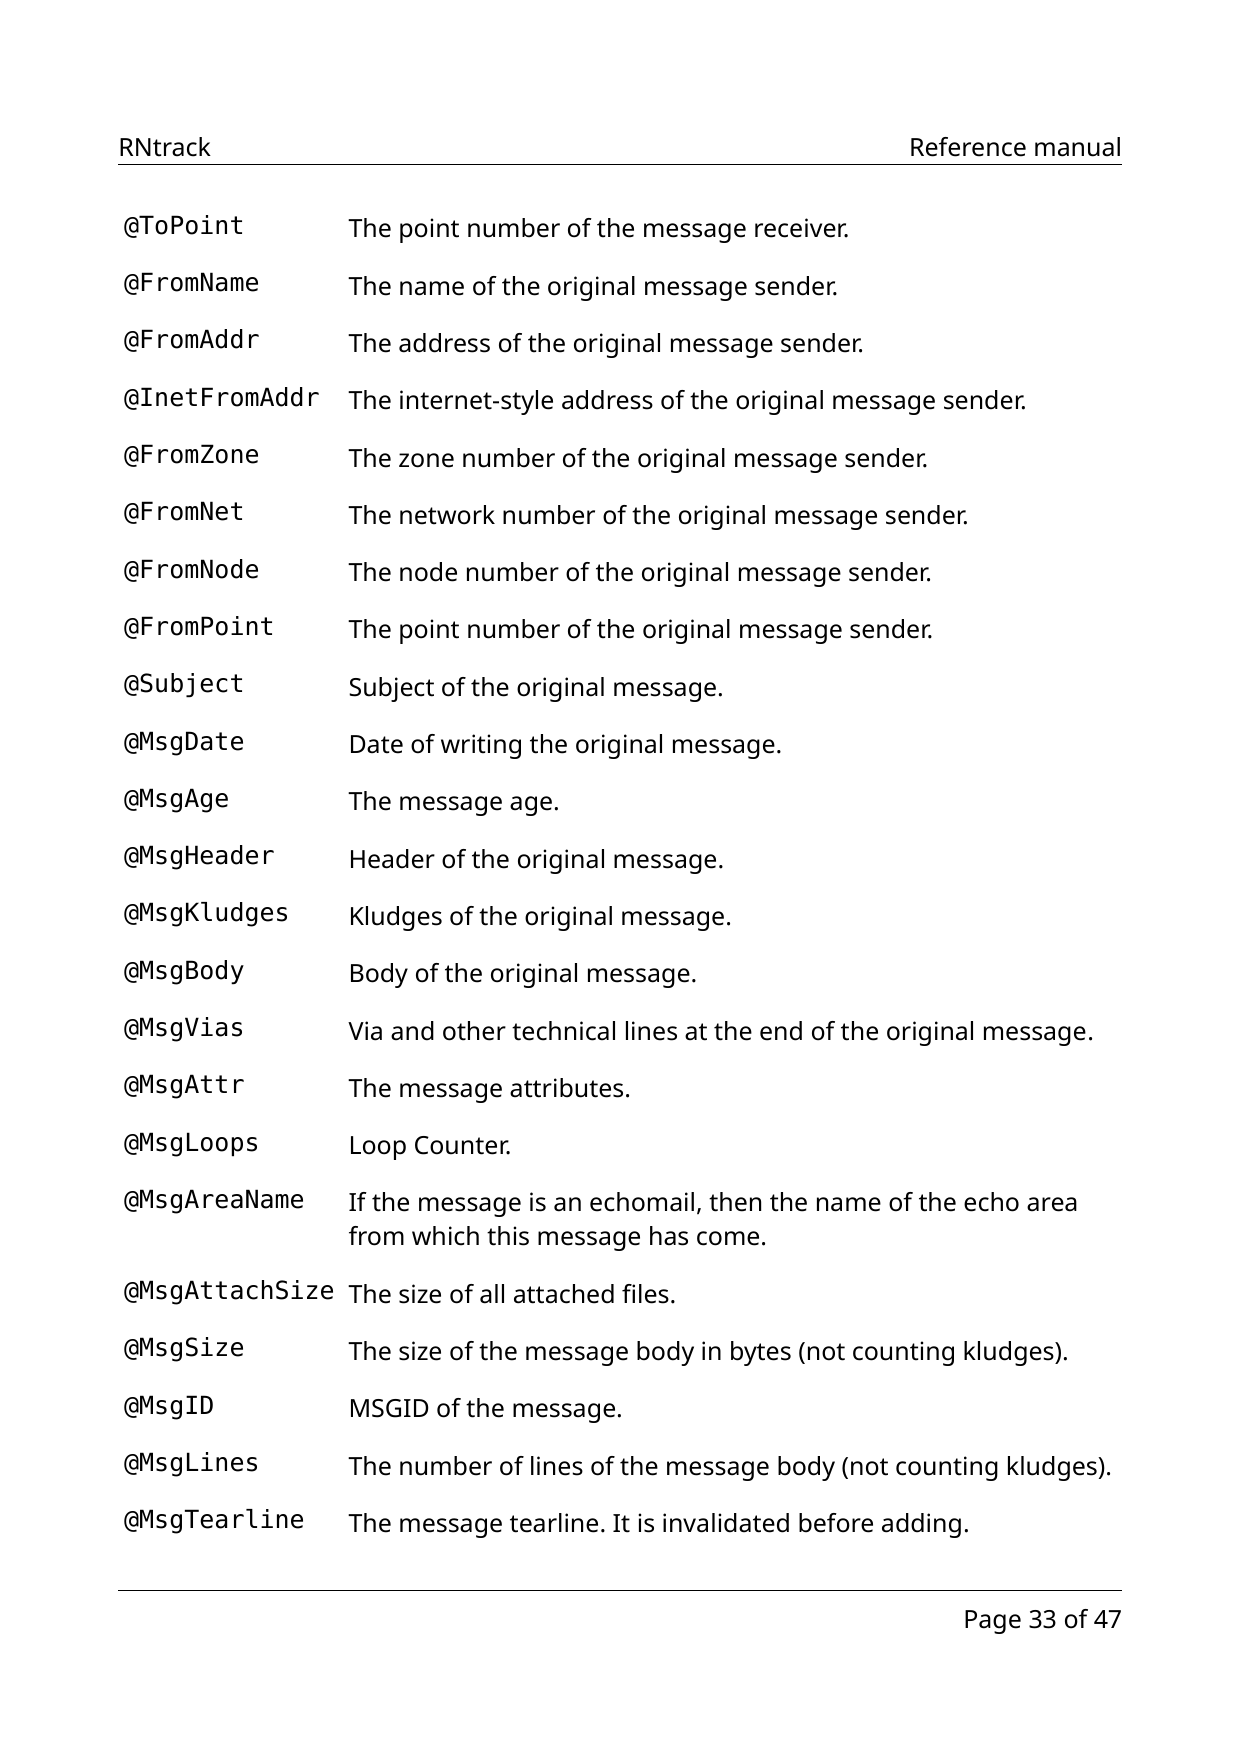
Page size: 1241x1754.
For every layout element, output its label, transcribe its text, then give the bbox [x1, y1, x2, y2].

table_cell The network number of the original message sender. [343, 480, 1122, 537]
table_cell The internet-style address of the original message sender. [343, 365, 1122, 423]
table_cell @MsgAreaName [118, 1168, 343, 1259]
table_cell Subject of the original message. [343, 652, 1122, 709]
table_cell The point number of the original message sender. [343, 595, 1122, 652]
table_cell Via and other technical lines at the end of the original message. [343, 996, 1122, 1053]
table_cell The message tearline. It is invalidated before adding. [343, 1488, 1122, 1545]
table_cell @FromNet [118, 480, 343, 537]
table_cell @Subject [118, 652, 343, 709]
table_cell @MsgVias [118, 996, 343, 1053]
table_cell The address of the original message sender. [343, 308, 1122, 365]
table_cell The size of the message body in bytes (not counting kludges). [343, 1316, 1122, 1373]
table_cell Body of the original message. [343, 938, 1122, 996]
table_cell @MsgDate [118, 709, 343, 766]
table_cell @MsgLoops [118, 1110, 343, 1167]
table_cell @MsgLines [118, 1431, 343, 1488]
table_cell @MsgBody [118, 938, 343, 996]
table_cell @FromName [118, 251, 343, 308]
table_cell If the message is an echomail, then the name of the echo area from which this message has come. [343, 1168, 1122, 1259]
table_cell The name of the original message sender. [343, 251, 1122, 308]
table_cell @MsgAttr [118, 1053, 343, 1110]
table_cell Loop Counter. [343, 1110, 1122, 1167]
table_cell @MsgAge [118, 766, 343, 824]
table_cell The size of all attached files. [343, 1259, 1122, 1316]
table_cell The point number of the message receiver. [343, 194, 1122, 251]
table_cell @MsgHeader [118, 824, 343, 881]
table_cell @InetFromAddr [118, 365, 343, 423]
table_cell @MsgID [118, 1374, 343, 1431]
table_cell @MsgTearline [118, 1488, 343, 1545]
table_cell Date of writing the original message. [343, 709, 1122, 766]
table_cell MSGID of the message. [343, 1374, 1122, 1431]
table_cell @FromZone [118, 423, 343, 480]
table_cell @ToPoint [118, 194, 343, 251]
table_cell @MsgSize [118, 1316, 343, 1373]
table_cell The zone number of the original message sender. [343, 423, 1122, 480]
table_cell @FromPoint [118, 595, 343, 652]
table_cell The node number of the original message sender. [343, 537, 1122, 594]
table_cell The message attributes. [343, 1053, 1122, 1110]
table_cell @FromNode [118, 537, 343, 594]
table_cell @MsgKludges [118, 881, 343, 938]
table_cell Kludges of the original message. [343, 881, 1122, 938]
table_cell The number of lines of the message body (not counting kludges). [343, 1431, 1122, 1488]
table_cell The message age. [343, 766, 1122, 824]
table_cell Header of the original message. [343, 824, 1122, 881]
table_cell @MsgAttachSize [118, 1259, 343, 1316]
table_cell @FromAddr [118, 308, 343, 365]
